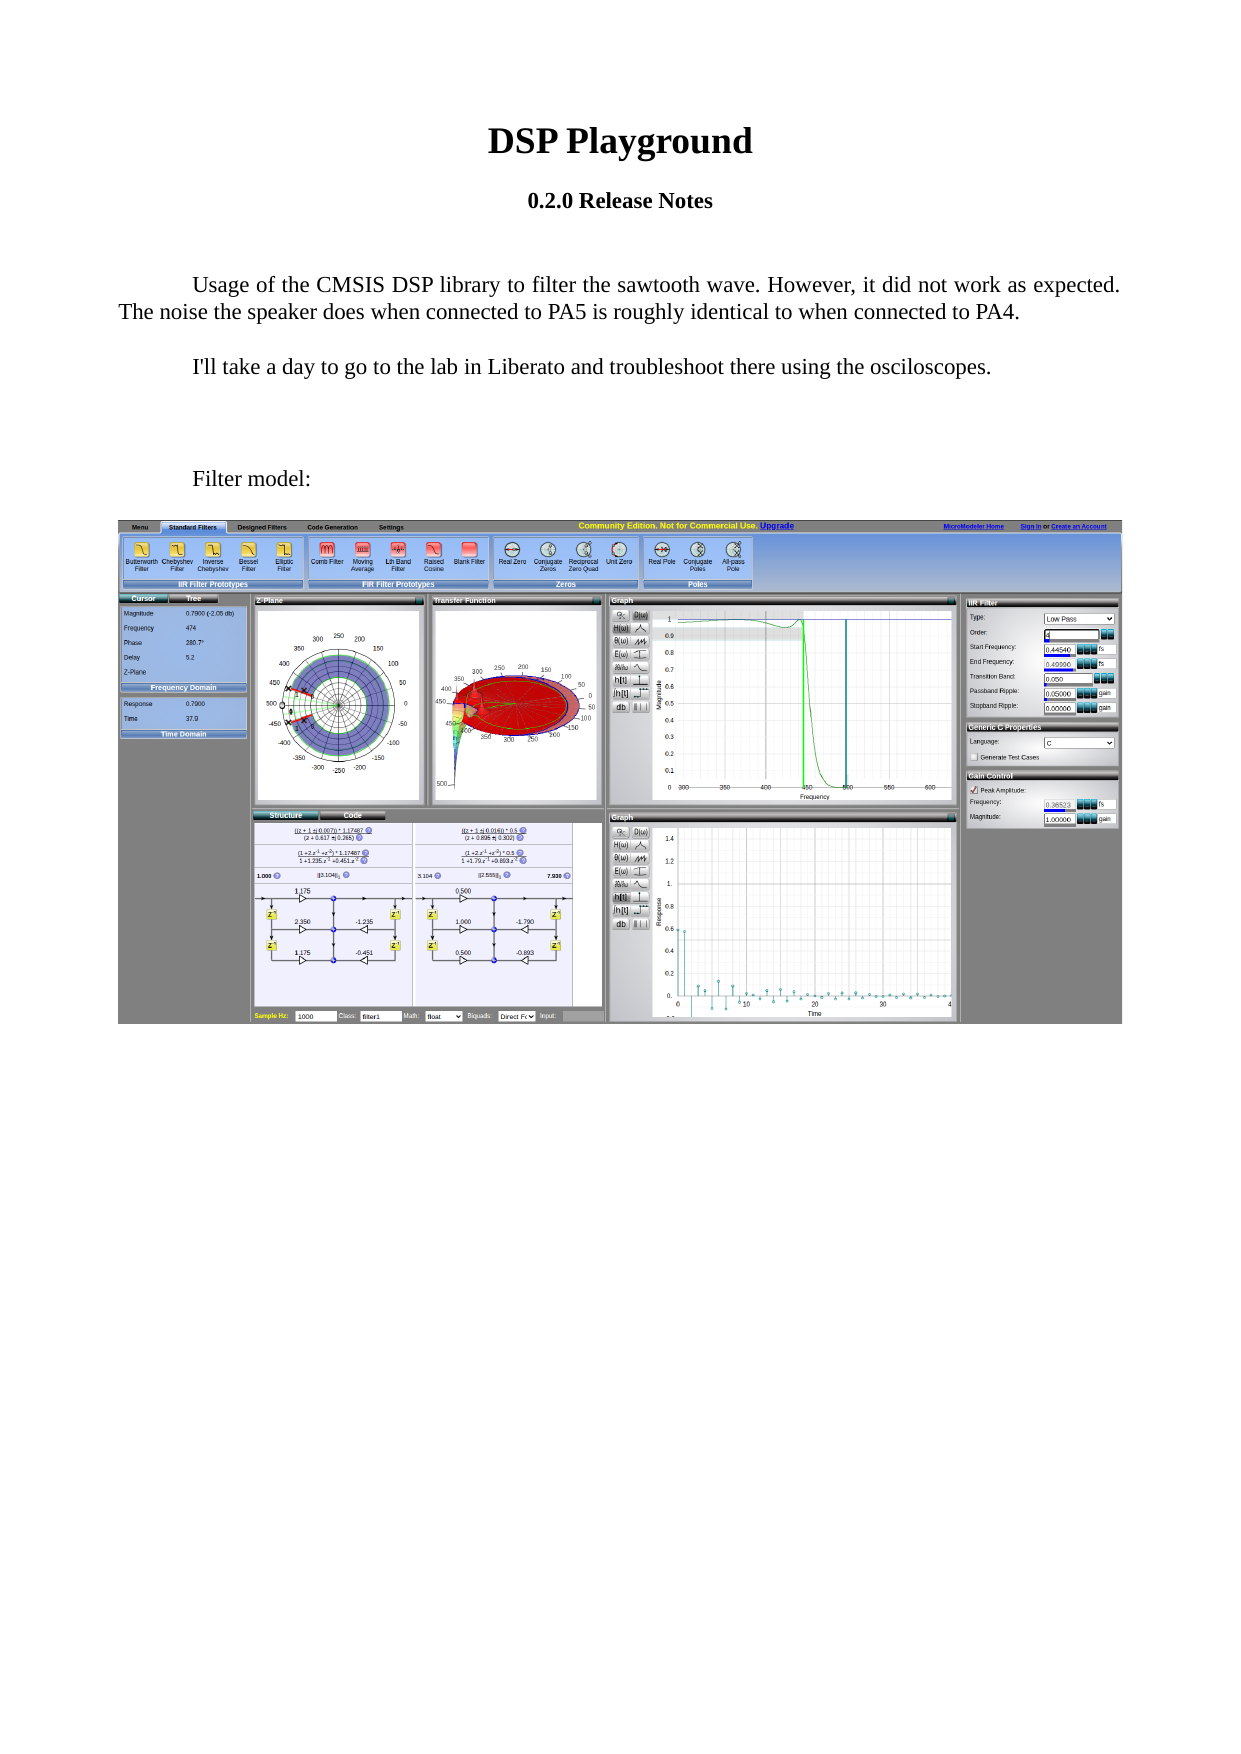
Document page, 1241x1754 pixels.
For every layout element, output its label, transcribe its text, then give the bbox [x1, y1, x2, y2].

text Filter model: [118, 466, 1122, 492]
text Usage of the CMSIS DSP library to filter the sawtooth wave. However, it did not work as expected. The noise the speaker does when connected to PA5 is roughly identical to when connected to PA4. [118, 271, 1122, 324]
text 0.2.0 Release Notes [118, 188, 1122, 214]
text I'll take a day to go to the lab in Liberato and troubleshoot there using the osciloscopes. [118, 353, 1122, 379]
text DSP Playground [118, 118, 1122, 161]
picture [118, 520, 1123, 1024]
